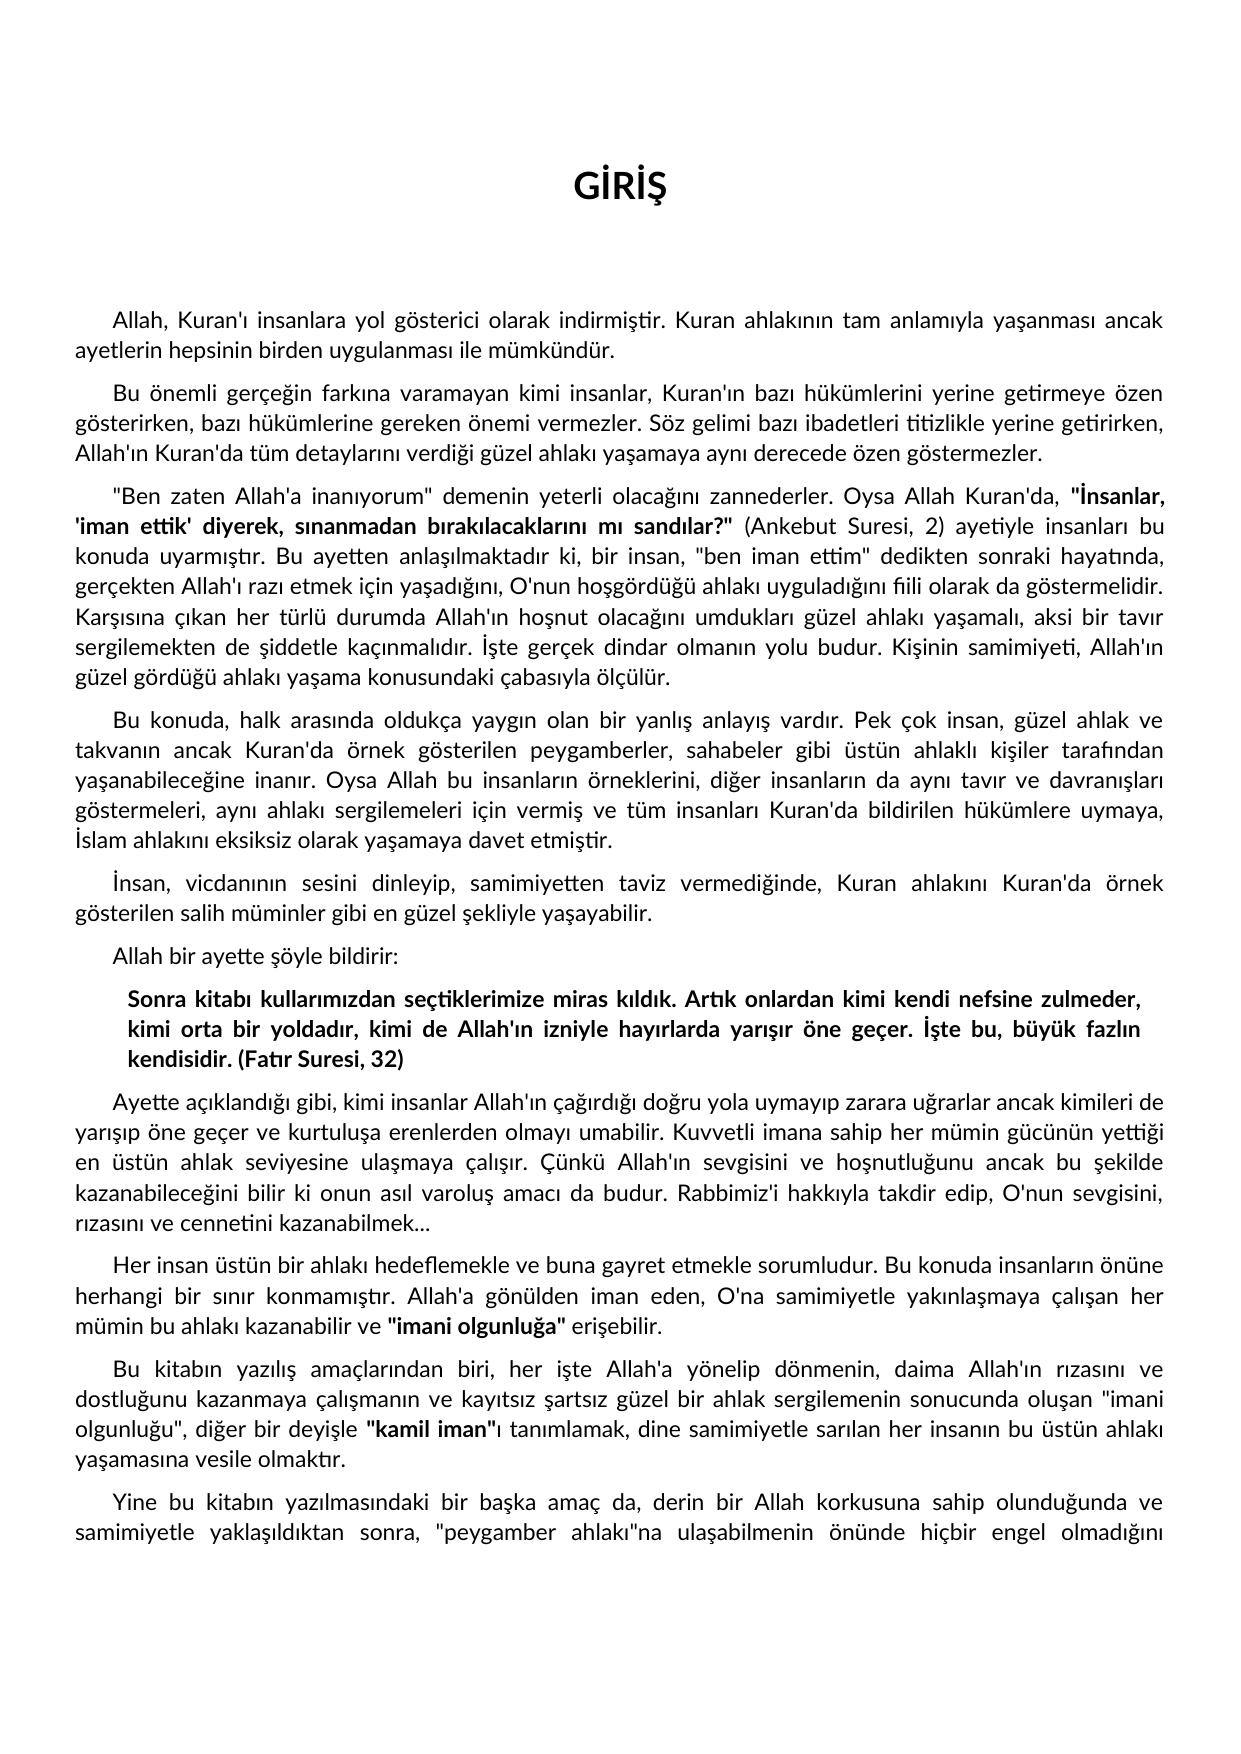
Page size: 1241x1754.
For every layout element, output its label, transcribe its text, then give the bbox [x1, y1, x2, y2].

text Her insan üstün bir ahlakı hedeflemekle ve buna gayret etmekle sorumludur. Bu konuda insanların önüne herhangi bir sınır konmamıştır. Allah'a gönülden iman eden, O'na samimiyetle yakınlaşmaya çalışan her mümin bu ahlakı kazanabilir ve "imani olgunluğa" erişebilir. [75, 1251, 1165, 1339]
text Ayette açıklandığı gibi, kimi insanlar Allah'ın çağırdığı doğru yola uymayıp zarara uğrarlar ancak kimileri de yarışıp öne geçer ve kurtuluşa erenlerden olmayı umabilir. Kuvvetli imana sahip her mümin gücünün yettiği en üstün ahlak seviyesine ulaşmaya çalışır. Çünkü Allah'ın sevgisini ve hoşnutluğunu ancak bu şekilde kazanabileceğini bilir ki onun asıl varoluş amacı da budur. Rabbimiz'i hakkıyla takdir edip, O'nun sevgisini, rızasını ve cennetini kazanabilmek... [75, 1088, 1165, 1236]
text Allah, Kuran'ı insanlara yol gösterici olarak indirmiştir. Kuran ahlakının tam anlamıyla yaşanması ancak ayetlerin hepsinin birden uygulanması ile mümkündür. [75, 305, 1165, 363]
text Yine bu kitabın yazılmasındaki bir başka amaç da, derin bir Allah korkusuna sahip olunduğunda ve samimiyetle yaklaşıldıktan sonra, "peygamber ahlakı"na ulaşabilmenin önünde hiçbir engel olmadığını [75, 1488, 1165, 1545]
text Bu konuda, halk arasında oldukça yaygın olan bir yanlış anlayış vardır. Pek çok insan, güzel ahlak ve takvanın ancak Kuran'da örnek gösterilen peygamberler, sahabeler gibi üstün ahlaklı kişiler tarafından yaşanabileceğine inanır. Oysa Allah bu insanların örneklerini, diğer insanların da aynı tavır ve davranışları göstermeleri, aynı ahlakı sergilemeleri için vermiş ve tüm insanları Kuran'da bildirilen hükümlere uymaya, İslam ahlakını eksiksiz olarak yaşamaya davet etmiştir. [75, 705, 1165, 854]
text Allah bir ayette şöyle bildirir: [75, 942, 1165, 969]
text İnsan, vicdanının sesini dinleyip, samimiyetten taviz vermediğinde, Kuran ahlakını Kuran'da örnek gösterilen salih müminler gibi en güzel şekliyle yaşayabilir. [75, 869, 1165, 927]
subtitle GİRİŞ [75, 162, 1165, 207]
text Sonra kitabı kullarımızdan seçtiklerimize miras kıldık. Artık onlardan kimi kendi nefsine zulmeder, kimi orta bir yoldadır, kimi de Allah'ın izniyle hayırlarda yarışır öne geçer. İşte bu, büyük fazlın kendisidir. (Fatır Suresi, 32) [127, 984, 1143, 1072]
text Bu önemli gerçeğin farkına varamayan kimi insanlar, Kuran'ın bazı hükümlerini yerine getirmeye özen gösterirken, bazı hükümlerine gereken önemi vermezler. Söz gelimi bazı ibadetleri titizlikle yerine getirirken, Allah'ın Kuran'da tüm detaylarını verdiği güzel ahlakı yaşamaya aynı derecede özen göstermezler. [75, 378, 1165, 466]
text "Ben zaten Allah'a inanıyorum" demenin yeterli olacağını zannederler. Oysa Allah Kuran'da, "İnsanlar, 'iman ettik' diyerek, sınanmadan bırakılacaklarını mı sandılar?" (Ankebut Suresi, 2) ayetiyle insanları bu konuda uyarmıştır. Bu ayetten anlaşılmaktadır ki, bir insan, "ben iman ettim" dedikten sonraki hayatında, gerçekten Allah'ı razı etmek için yaşadığını, O'nun hoşgördüğü ahlakı uyguladığını fiili olarak da göstermelidir. Karşısına çıkan her türlü durumda Allah'ın hoşnut olacağını umdukları güzel ahlakı yaşamalı, aksi bir tavır sergilemekten de şiddetle kaçınmalıdır. İşte gerçek dindar olmanın yolu budur. Kişinin samimiyeti, Allah'ın güzel gördüğü ahlakı yaşama konusundaki çabasıyla ölçülür. [75, 481, 1165, 690]
text Bu kitabın yazılış amaçlarından biri, her işte Allah'a yönelip dönmenin, daima Allah'ın rızasını ve dostluğunu kazanmaya çalışmanın ve kayıtsız şartsız güzel bir ahlak sergilemenin sonucunda oluşan "imani olgunluğu", diğer bir deyişle "kamil iman"ı tanımlamak, dine samimiyetle sarılan her insanın bu üstün ahlakı yaşamasına vesile olmaktır. [75, 1354, 1165, 1472]
